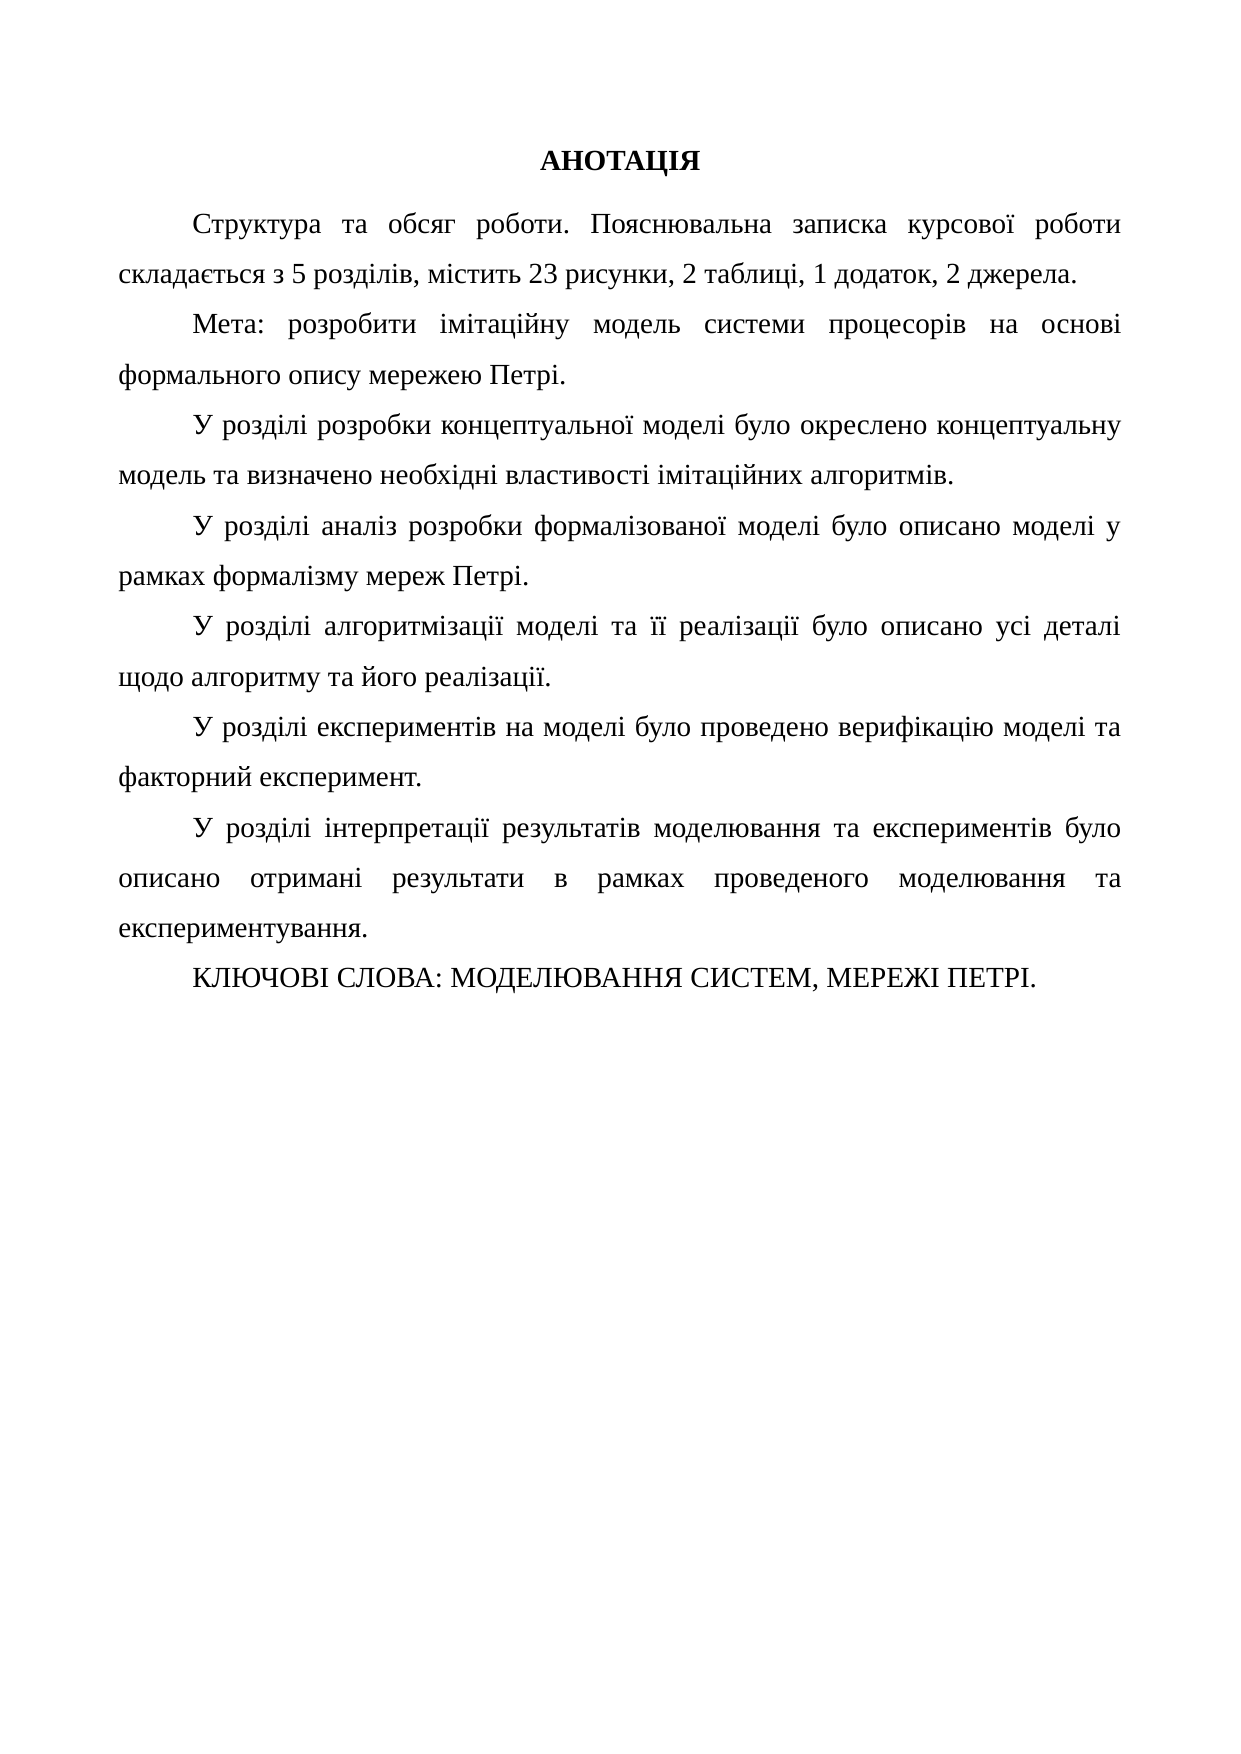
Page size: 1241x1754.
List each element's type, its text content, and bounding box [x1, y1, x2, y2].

text У розділі розробки концептуальної моделі було окреслено концептуальну модель та визначено необхідні властивості імітаційних алгоритмів. [118, 407, 1122, 491]
subtitle Анотація [118, 143, 1122, 177]
text Структура та обсяг роботи. Пояснювальна записка курсової роботи складається з 5 розділів, містить 23 рисунки, 2 таблиці, 1 додаток, 2 джерела. [118, 206, 1122, 290]
text У розділі інтерпретації результатів моделювання та експериментів було описано отримані результати в рамках проведеного моделювання та експериментування. [118, 810, 1122, 944]
text У розділі аналіз розробки формалізованої моделі було описано моделі у рамках формалізму мереж Петрі. [118, 508, 1122, 592]
text Мета: розробити імітаційну модель системи процесорів на основі формального опису мережею Петрі. [118, 307, 1122, 390]
text У розділі алгоритмізації моделі та її реалізації було описано усі деталі щодо алгоритму та його реалізації. [118, 608, 1122, 692]
text У розділі експериментів на моделі було проведено верифікацію моделі та факторний експеримент. [118, 709, 1122, 793]
text КЛЮЧОВІ СЛОВА: МОДЕЛЮВАННЯ СИСТЕМ, МЕРЕЖІ ПЕТРІ. [118, 961, 1122, 994]
